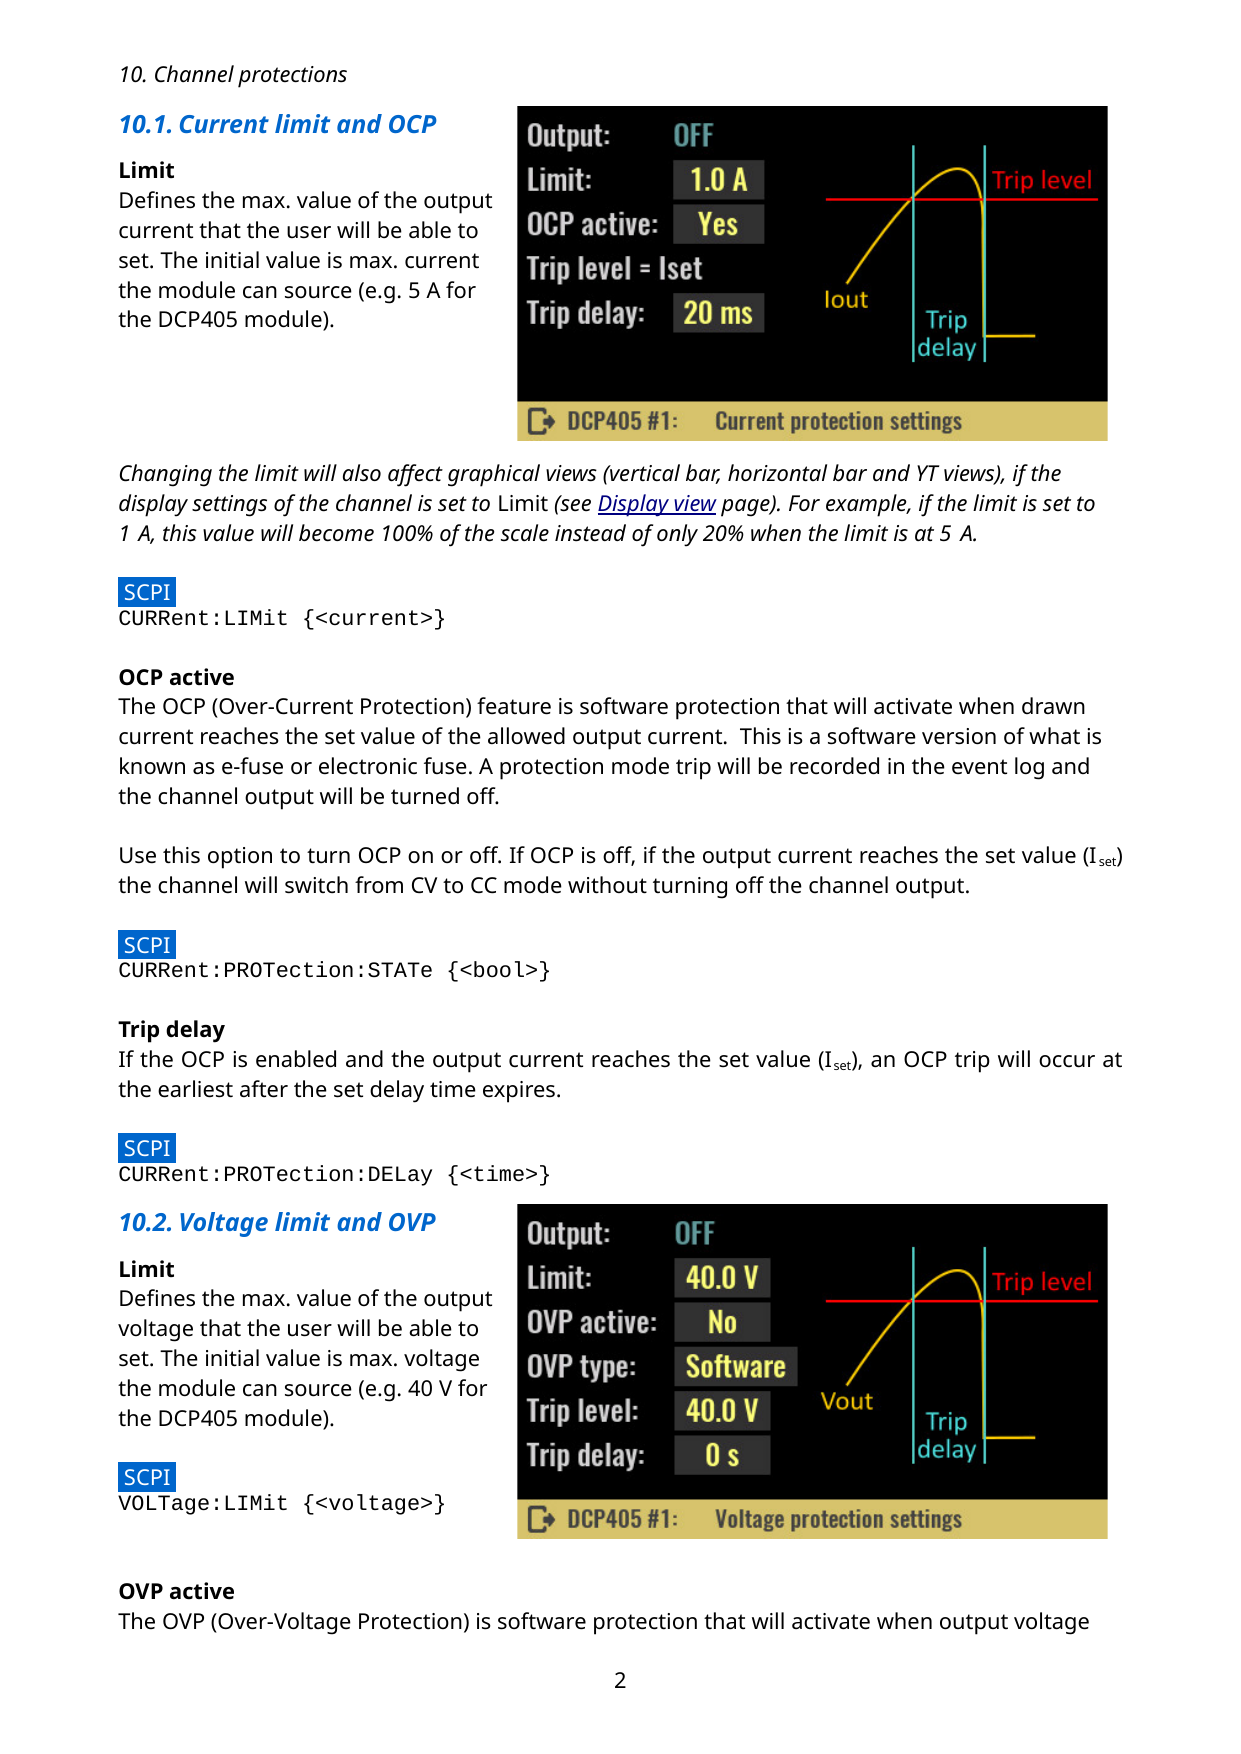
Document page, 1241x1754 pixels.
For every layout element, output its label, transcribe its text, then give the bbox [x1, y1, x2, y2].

table_header [502, 107, 1123, 458]
picture [517, 106, 1108, 441]
table_cell The OVP (Over-Voltage Protection) is software protection that will activate when output voltage [118, 1606, 1123, 1636]
table_header Current limit and OCP Limit Defines the max. value of the output current that the user will be able to set. The initial value is max. current the module can source (e.g. 5 A for the DCP405 module). [118, 107, 502, 458]
table_cell Changing the limit will also affect graphical views (vertical bar, horizontal bar and YT views), if the display settings of the channel is set to Limit (see Display view page). For example, if the limit is set to 1 A, this value will become 100% of the scale instead of only 20% when the limit is at 5 A. SCPI CURRent:LIMit {<current>} OCP active The OCP (Over-Current Protection) feature is software protection that will activate when drawn current reaches the set value of the allowed output current. This is a software version of what is known as e-fuse or electronic fuse. A protection mode trip will be recorded in the event log and the channel output will be turned off. Use this option to turn OCP on or off. If OCP is off, if the output current reaches the set value (Iset) the channel will switch from CV to CC mode without turning off the channel output. SCPI CURRent:PROTection:STATe {<bool>} Trip delay If the OCP is enabled and the output current reaches the set value (Iset), an OCP trip will occur at the earliest after the set delay time expires. SCPI CURRent:PROTection:DELay {<time>} [118, 458, 1123, 1188]
picture [517, 1204, 1108, 1539]
table_header Voltage limit and OVP Limit Defines the max. value of the output voltage that the user will be able to set. The initial value is max. voltage the module can source (e.g. 40 V for the DCP405 module). SCPI VOLTage:LIMit {<voltage>} OVP active [118, 1205, 502, 1606]
table_header [502, 1205, 1123, 1606]
